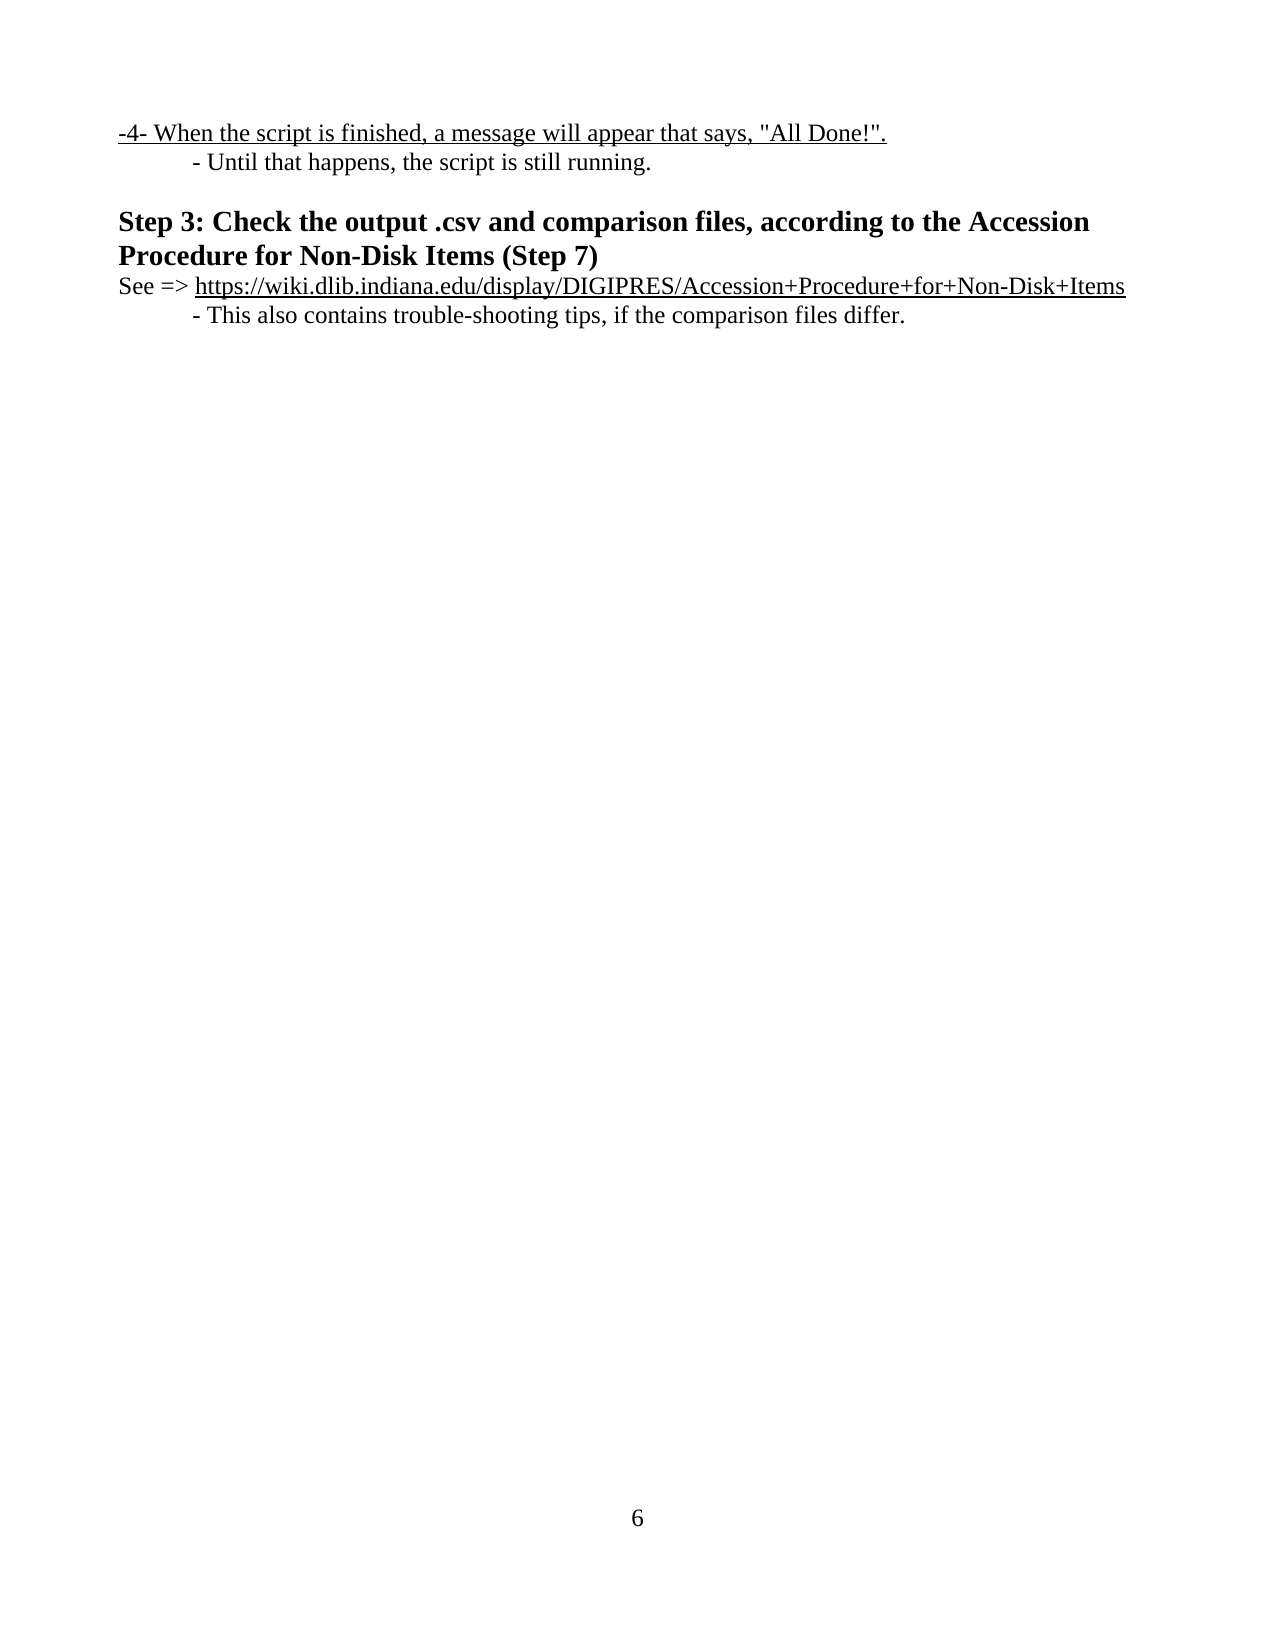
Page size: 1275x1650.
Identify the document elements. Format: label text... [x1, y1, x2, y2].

text Step 3: Check the output .csv and comparison files, according to the Accession Procedure for Non-Disk Items (Step 7) [118, 204, 1157, 271]
text - This also contains trouble-shooting tips, if the comparison files differ. [118, 300, 1157, 329]
text - Until that happens, the script is still running. [118, 147, 1157, 176]
text See => https://wiki.dlib.indiana.edu/display/DIGIPRES/Accession+Procedure+for+Non-Disk+Items [118, 271, 1157, 300]
text -4- When the script is finished, a message will appear that says, "All Done!". [118, 118, 1157, 147]
